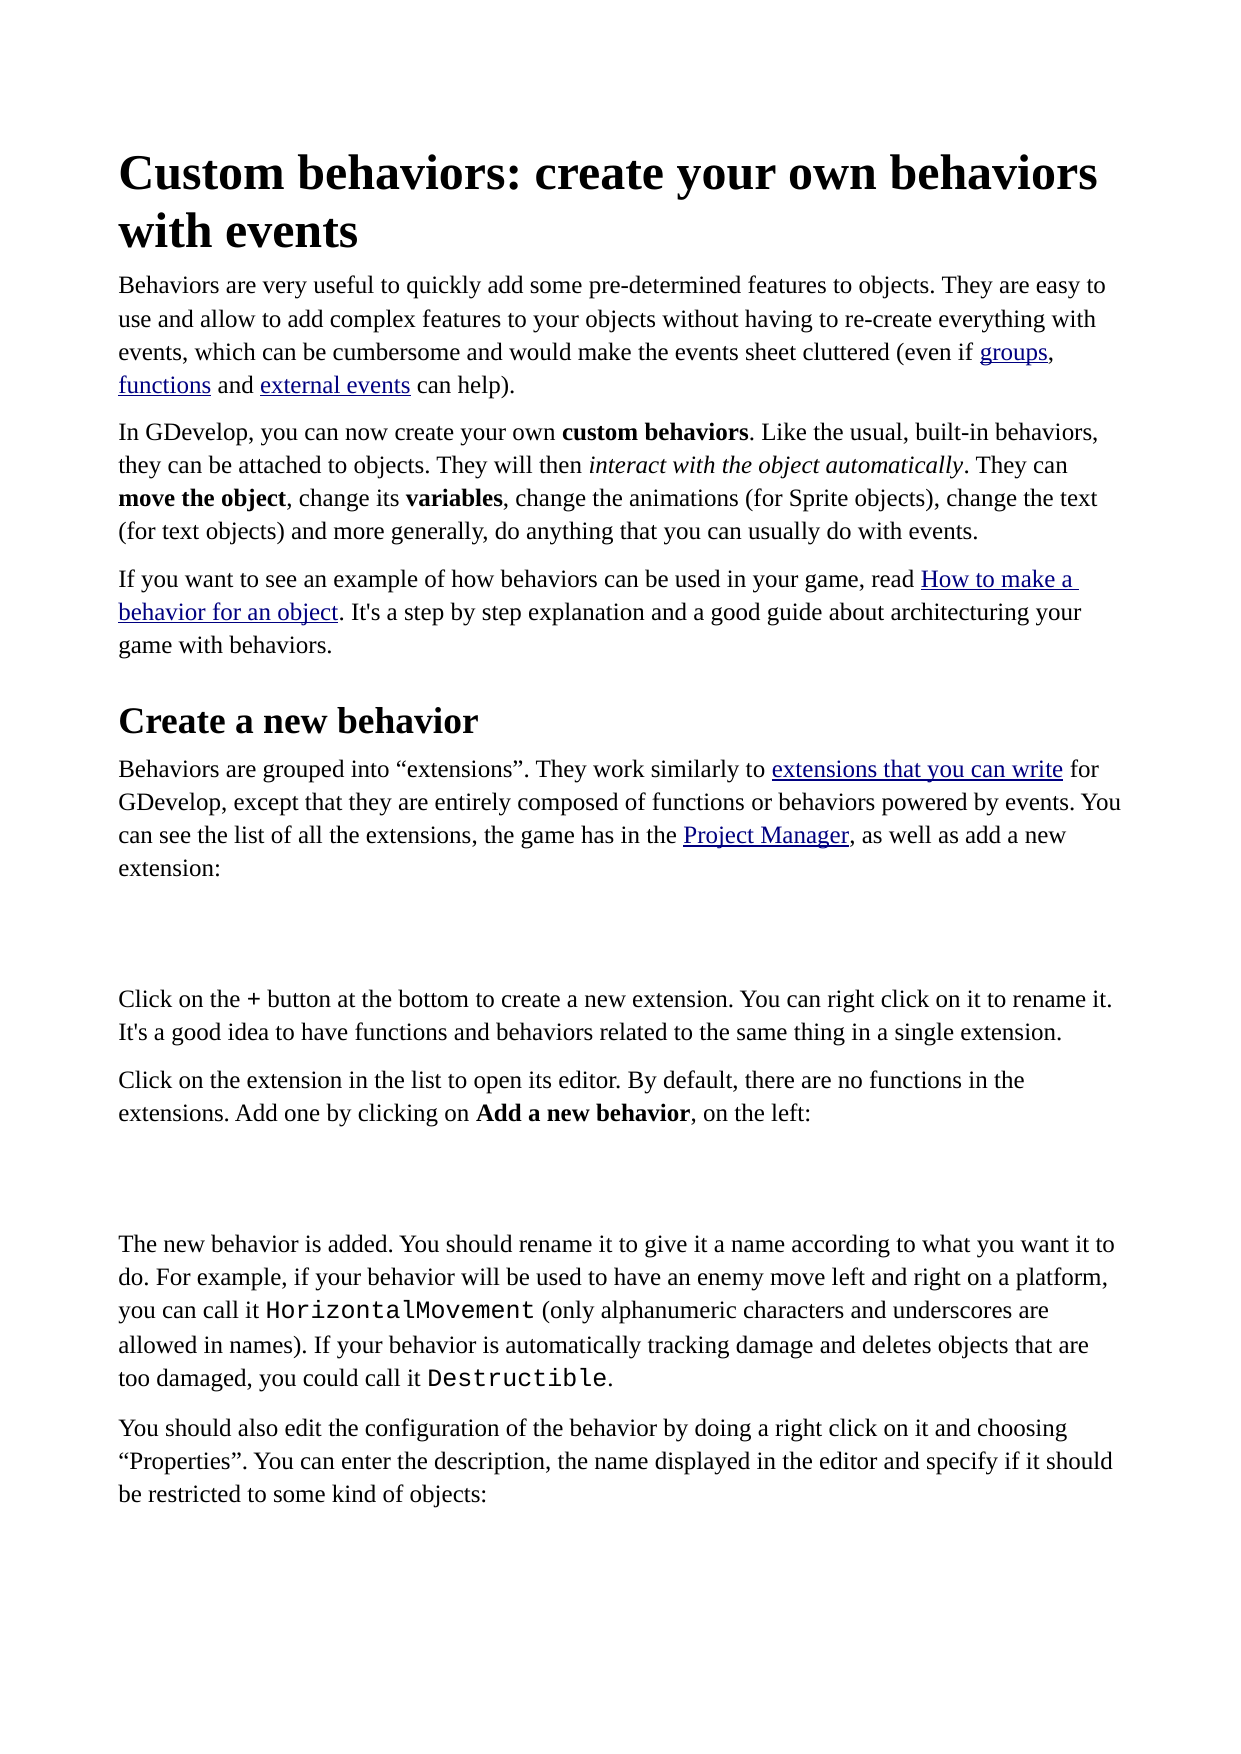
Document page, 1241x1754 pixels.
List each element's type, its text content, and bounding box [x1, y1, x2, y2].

text Click on the + button at the bottom to create a new extension. You can right click on it to rename it. It's a good idea to have functions and behaviors related to the same thing in a single extension. [118, 984, 1122, 1046]
text Click on the extension in the list to open its editor. By default, there are no functions in the extensions. Add one by clicking on Add a new behavior, on the left: [118, 1065, 1122, 1126]
text Behaviors are very useful to quickly add some pre-determined features to objects. They are easy to use and allow to add complex features to your objects without having to re-create everything with events, which can be cumbersome and would make the events sheet cluttered (even if groups, functions and external events can help). [118, 271, 1122, 398]
subtitle Create a new behavior [118, 698, 1122, 742]
text The new behavior is added. You should rename it to give it a name according to what you want it to do. For example, if your behavior will be used to have an enemy move left and right on a platform, you can call it HorizontalMovement (only alphanumeric characters and underscores are allowed in names). If your behavior is automatically tracking damage and deletes objects that are too damaged, you could call it Destructible. [118, 1229, 1122, 1394]
text In GDevelop, you can now create your own custom behaviors. Like the usual, built-in behaviors, they can be attached to objects. They will then interact with the object automatically. They can move the object, change its variables, change the animations (for Sprite objects), change the text (for text objects) and more generally, do anything that you can usually do with events. [118, 417, 1122, 545]
text If you want to see an example of how behaviors can be used in your game, read How to make a behavior for an object. It's a step by step explanation and a good guide about architecturing your game with behaviors. [118, 564, 1122, 659]
text Behaviors are grouped into “extensions”. They work similarly to extensions that you can write for GDevelop, except that they are entirely composed of functions or behaviors powered by events. You can see the list of all the extensions, the game has in the Project Manager, as well as add a new extension: [118, 754, 1122, 882]
subtitle Custom behaviors: create your own behaviors with events [118, 143, 1122, 258]
text You should also edit the configuration of the behavior by doing a right click on it and choosing “Properties”. You can enter the description, the name displayed in the editor and specify if it should be restricted to some kind of objects: [118, 1413, 1122, 1508]
